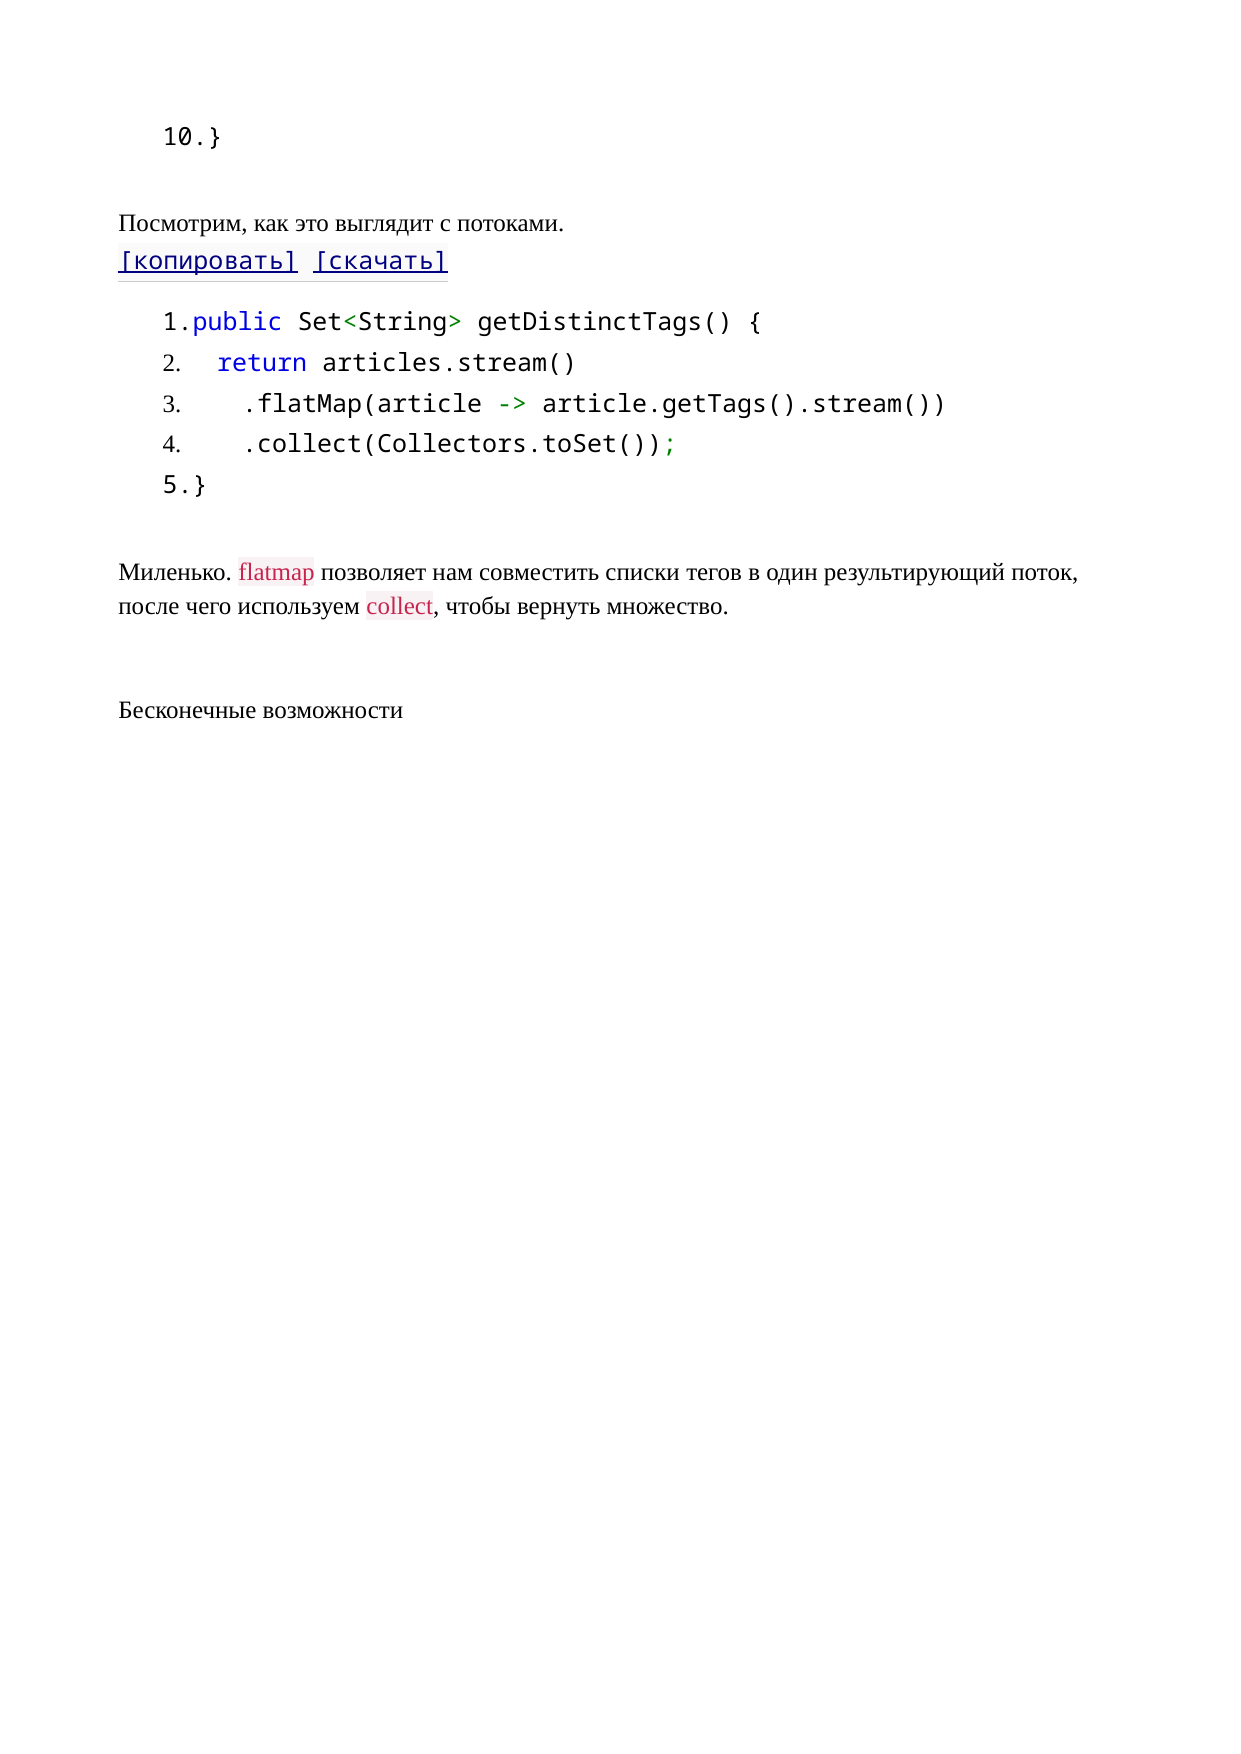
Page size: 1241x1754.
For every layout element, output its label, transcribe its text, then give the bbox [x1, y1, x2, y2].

list .flatMap(article -> article.getTags().stream()) [162, 385, 1122, 419]
text [копировать] [скачать] [118, 242, 1122, 281]
list } [162, 467, 1122, 501]
list public Set<String> getDistinctTags() { [162, 304, 1122, 338]
list } [162, 118, 1122, 152]
list .collect(Collectors.toSet()); [162, 426, 1122, 460]
text Миленько. flatmap позволяет нам совместить списки тегов в один результирующий поток, после чего используем collect, чтобы вернуть множество. Бесконечные возможности [118, 522, 1122, 723]
text Посмотрим, как это выглядит с потоками. [118, 173, 1122, 237]
list return articles.stream() [162, 344, 1122, 378]
